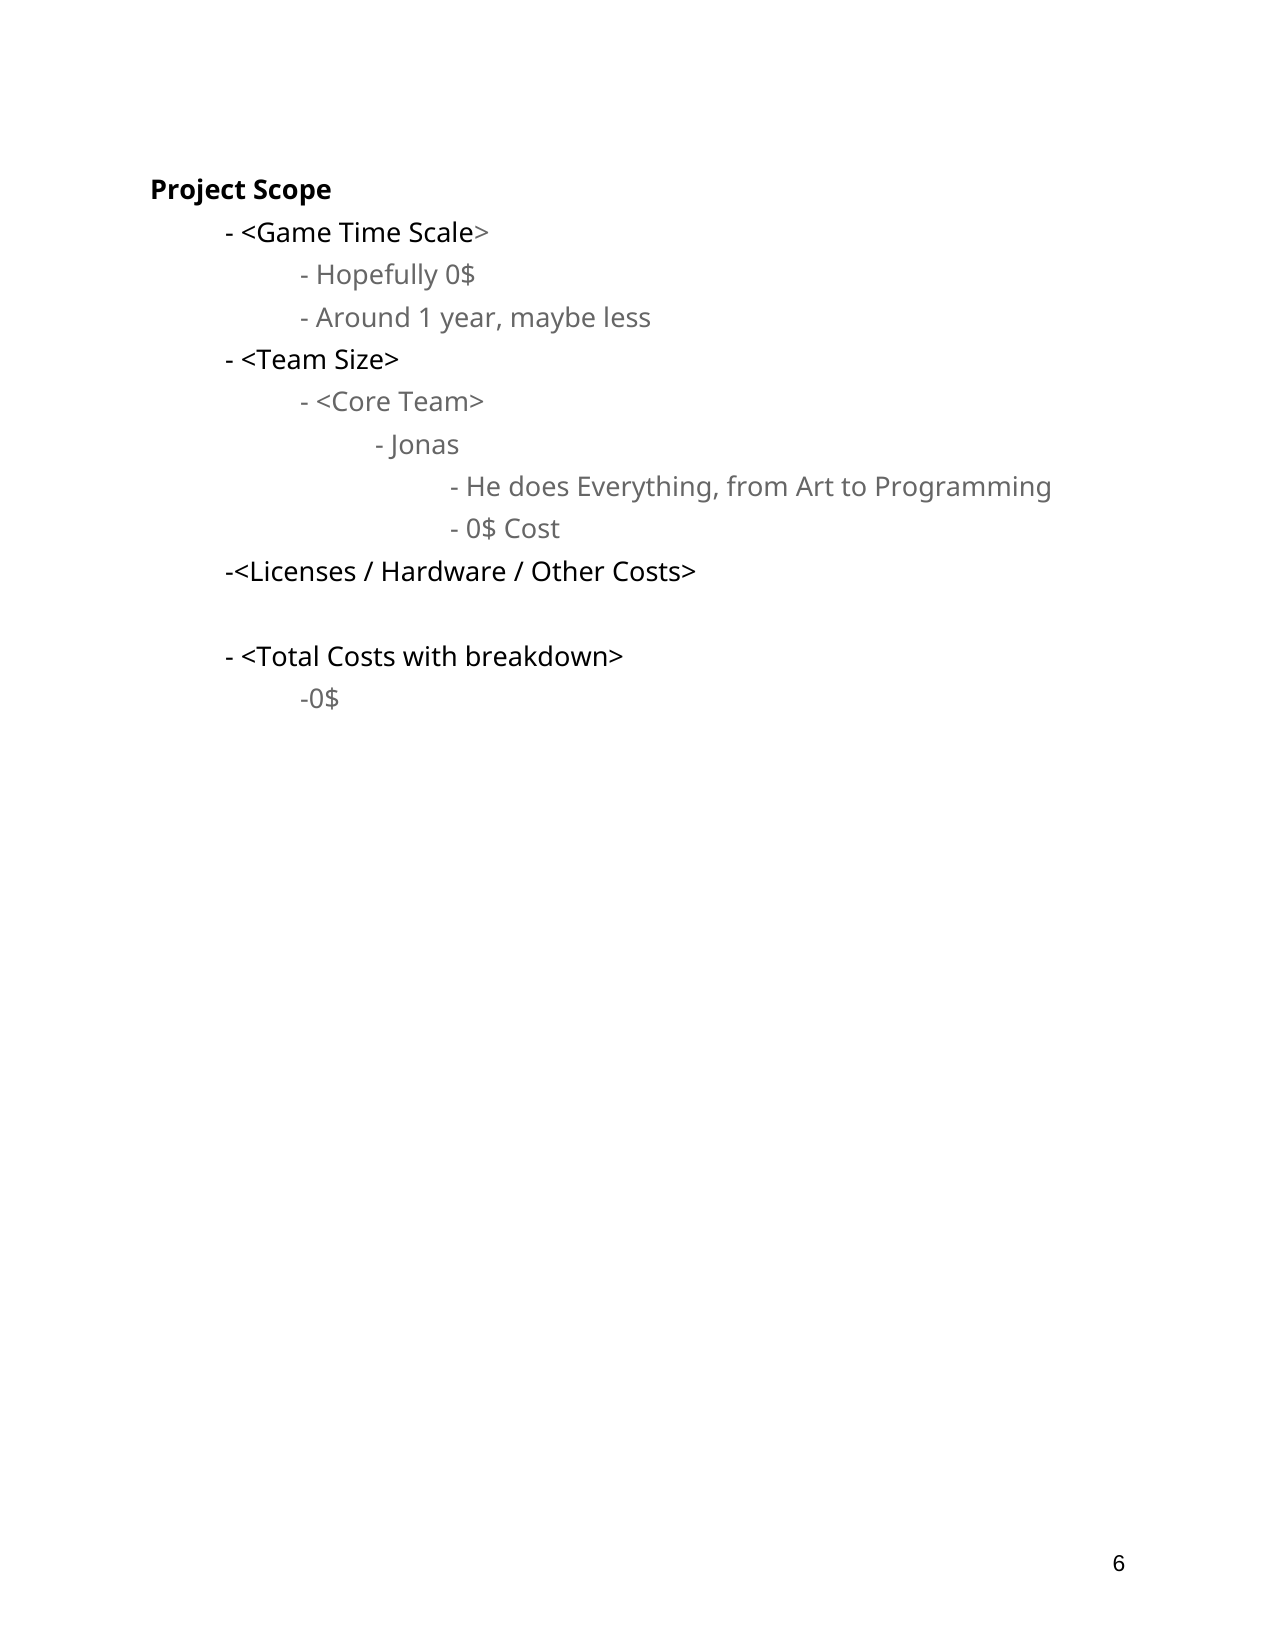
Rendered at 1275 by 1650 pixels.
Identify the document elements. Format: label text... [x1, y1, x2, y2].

text - <Team Size> [150, 340, 1125, 377]
text - <Total Costs with breakdown> [150, 637, 1125, 674]
subtitle Project Scope [150, 171, 1125, 208]
text - He does Everything, from Art to Programming [150, 468, 1125, 504]
text -<Licenses / Hardware / Other Costs> [150, 552, 1125, 589]
text - <Game Time Scale> [150, 213, 1125, 250]
text -0$ [150, 679, 1125, 716]
text - Jonas [150, 425, 1125, 462]
text - 0$ Cost [150, 510, 1125, 547]
text - Hopefully 0$ [150, 256, 1125, 292]
text - Around 1 year, maybe less [225, 298, 1125, 335]
text - <Core Team> [150, 383, 1125, 420]
